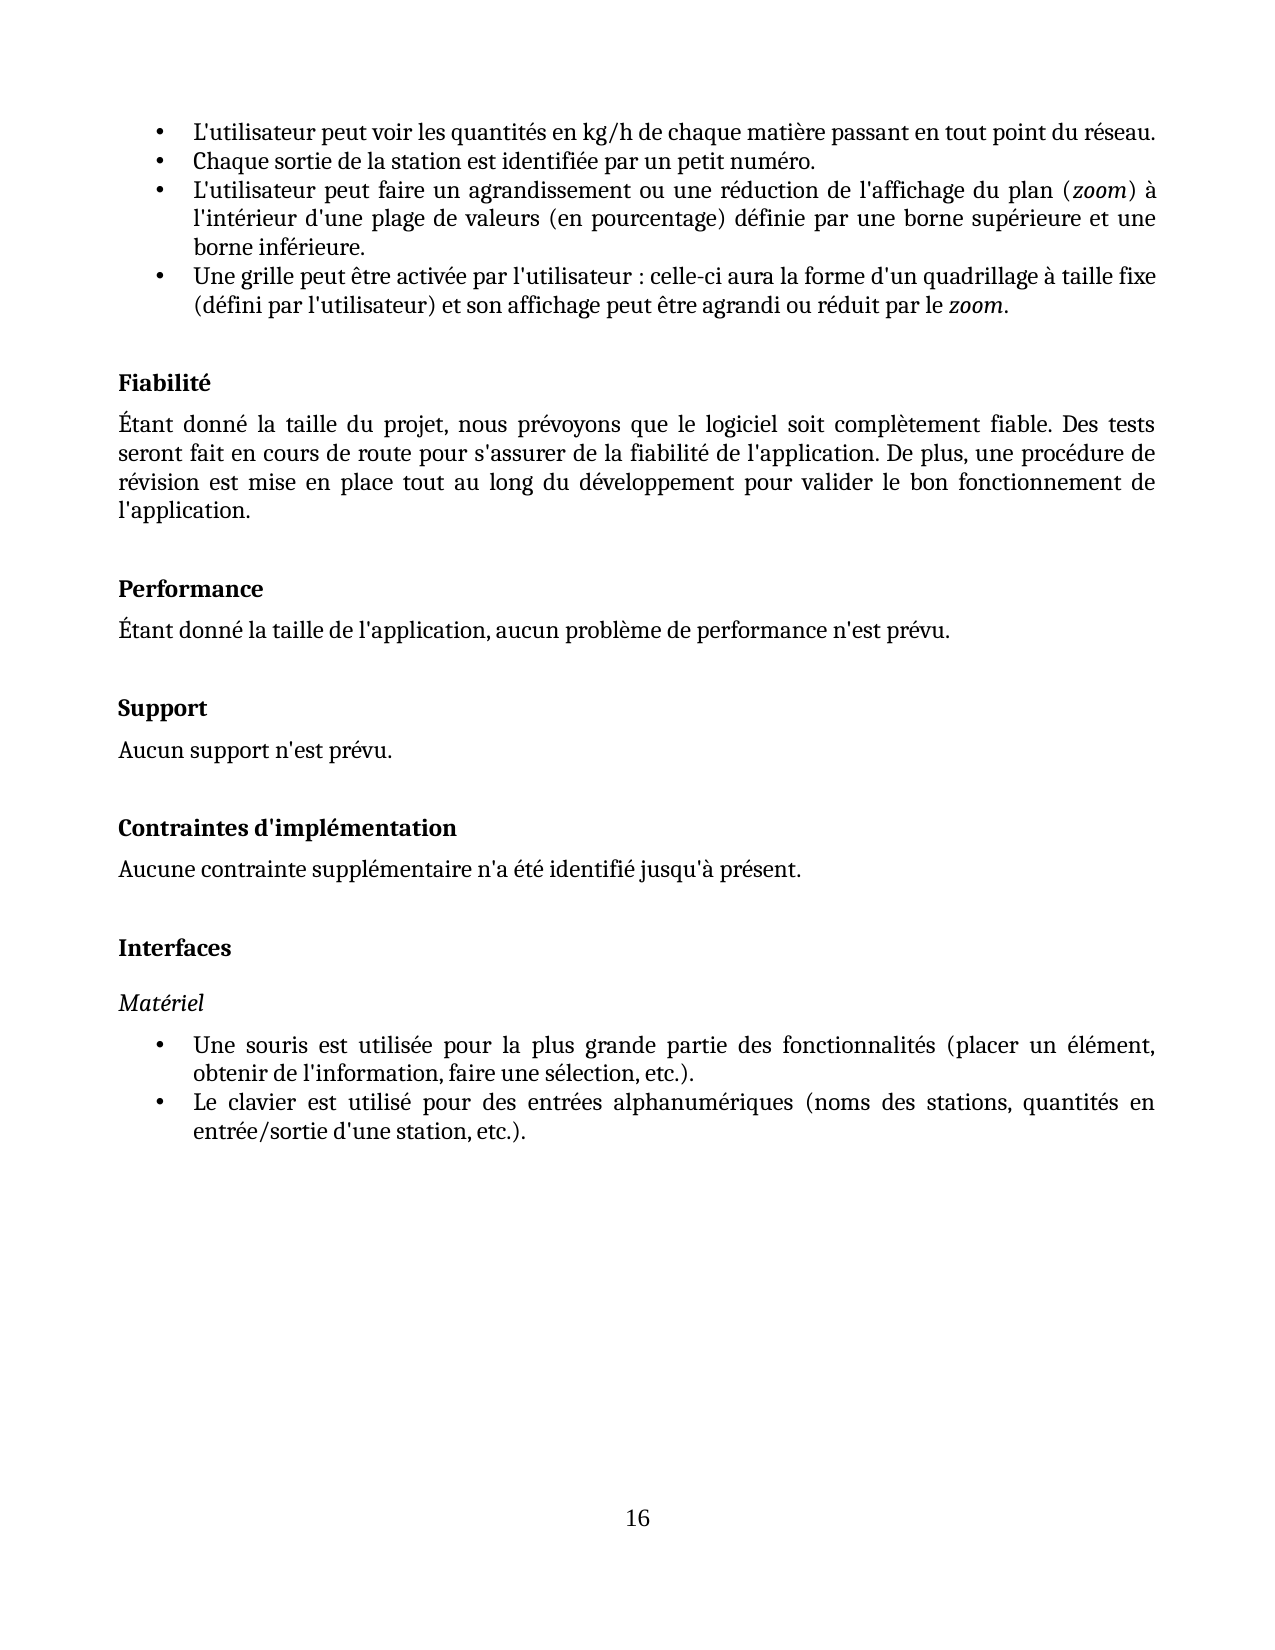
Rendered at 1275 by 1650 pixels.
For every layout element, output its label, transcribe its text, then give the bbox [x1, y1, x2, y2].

subtitle Support [118, 694, 1157, 723]
subtitle Fiabilité [118, 369, 1157, 398]
subtitle Matériel [118, 989, 1157, 1018]
list Une souris est utilisée pour la plus grande partie des fonctionnalités (placer un élément, obtenir de l'information, faire une sélection, etc.). [156, 1031, 1157, 1088]
subtitle Performance [118, 575, 1157, 603]
list L'utilisateur peut voir les quantités en kg/h de chaque matière passant en tout point du réseau. [156, 118, 1157, 147]
list Une grille peut être activée par l'utilisateur : celle-ci aura la forme d'un quadrillage à taille fixe (défini par l'utilisateur) et son affichage peut être agrandi ou réduit par le zoom. [156, 262, 1157, 319]
subtitle Interfaces [118, 933, 1157, 962]
list L'utilisateur peut faire un agrandissement ou une réduction de l'affichage du plan (zoom) à l'intérieur d'une plage de valeurs (en pourcentage) définie par une borne supérieure et une borne inférieure. [156, 176, 1157, 262]
list Chaque sortie de la station est identifiée par un petit numéro. [156, 147, 1157, 176]
subtitle Contraintes d'implémentation [118, 814, 1157, 843]
text Aucune contrainte supplémentaire n'a été identifié jusqu'à présent. [118, 855, 1157, 884]
list Le clavier est utilisé pour des entrées alphanumériques (noms des stations, quantités en entrée/sortie d'une station, etc.). [156, 1088, 1157, 1146]
text Étant donné la taille de l'application, aucun problème de performance n'est prévu. [118, 616, 1157, 645]
text Aucun support n'est prévu. [118, 736, 1157, 764]
text Étant donné la taille du projet, nous prévoyons que le logiciel soit complètement fiable. Des tests seront fait en cours de route pour s'assurer de la fiabilité de l'application. De plus, une procédure de révision est mise en place tout au long du développement pour valider le bon fonctionnement de l'application. [118, 410, 1157, 525]
